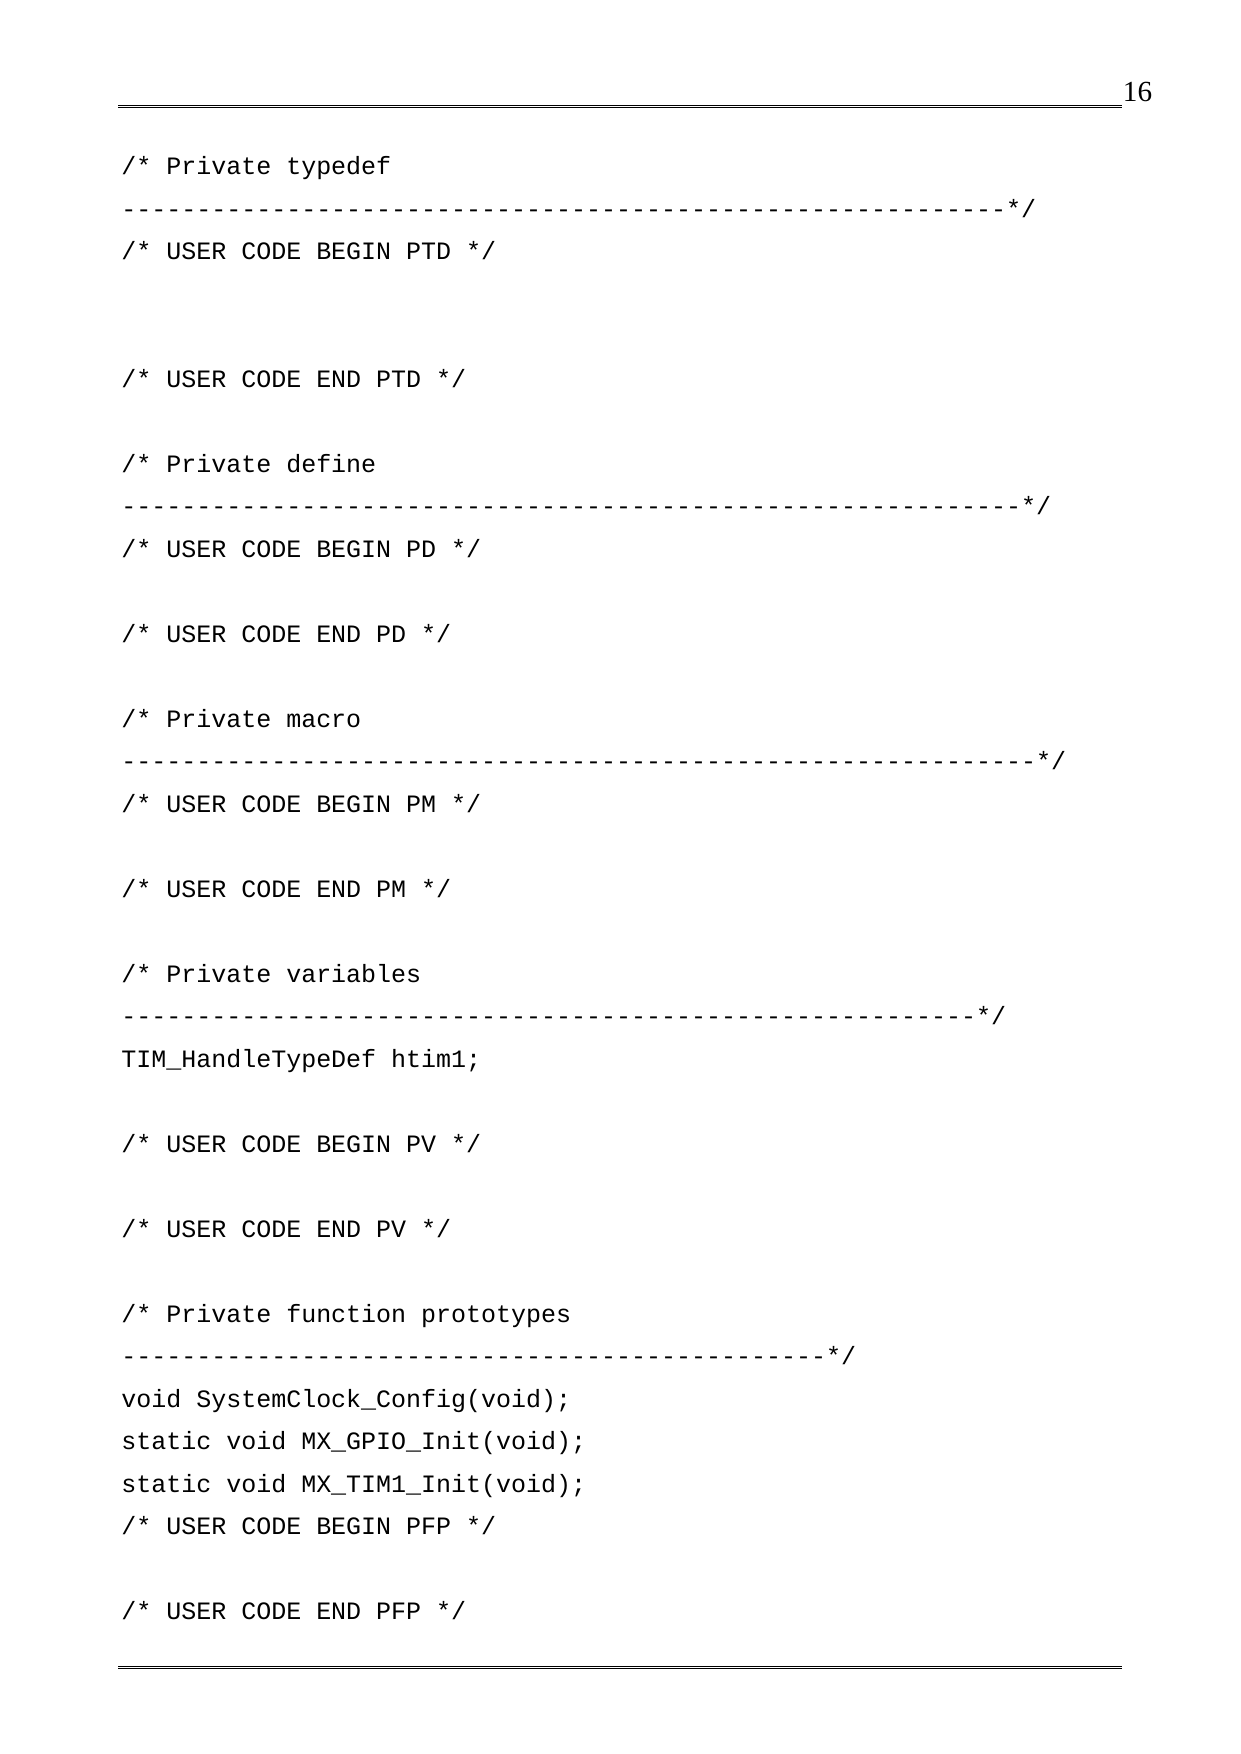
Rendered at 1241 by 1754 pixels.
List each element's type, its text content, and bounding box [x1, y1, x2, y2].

text /* USER CODE BEGIN PM */ [118, 785, 1122, 819]
text /* USER CODE BEGIN PFP */ [118, 1508, 1122, 1542]
text /* USER CODE END PM */ [118, 870, 1122, 904]
text /* Private function prototypes -----------------------------------------------*/ [118, 1295, 1122, 1372]
text /* Private define ------------------------------------------------------------*/ [118, 445, 1122, 522]
text /* Private variables ---------------------------------------------------------*/ [118, 955, 1122, 1032]
text /* USER CODE BEGIN PTD */ [118, 233, 1122, 267]
text /* USER CODE END PTD */ [118, 360, 1122, 394]
text static void MX_TIM1_Init(void); [118, 1465, 1122, 1499]
text /* USER CODE BEGIN PV */ [118, 1125, 1122, 1159]
text /* USER CODE END PD */ [118, 615, 1122, 649]
text /* USER CODE END PFP */ [118, 1593, 1122, 1627]
text TIM_HandleTypeDef htim1; [118, 1040, 1122, 1074]
text static void MX_GPIO_Init(void); [118, 1423, 1122, 1457]
text /* USER CODE END PV */ [118, 1210, 1122, 1244]
text void SystemClock_Config(void); [118, 1380, 1122, 1414]
text /* Private macro -------------------------------------------------------------*/ [118, 700, 1122, 777]
text /* Private typedef -----------------------------------------------------------*/ [118, 148, 1122, 224]
text /* USER CODE BEGIN PD */ [118, 530, 1122, 564]
